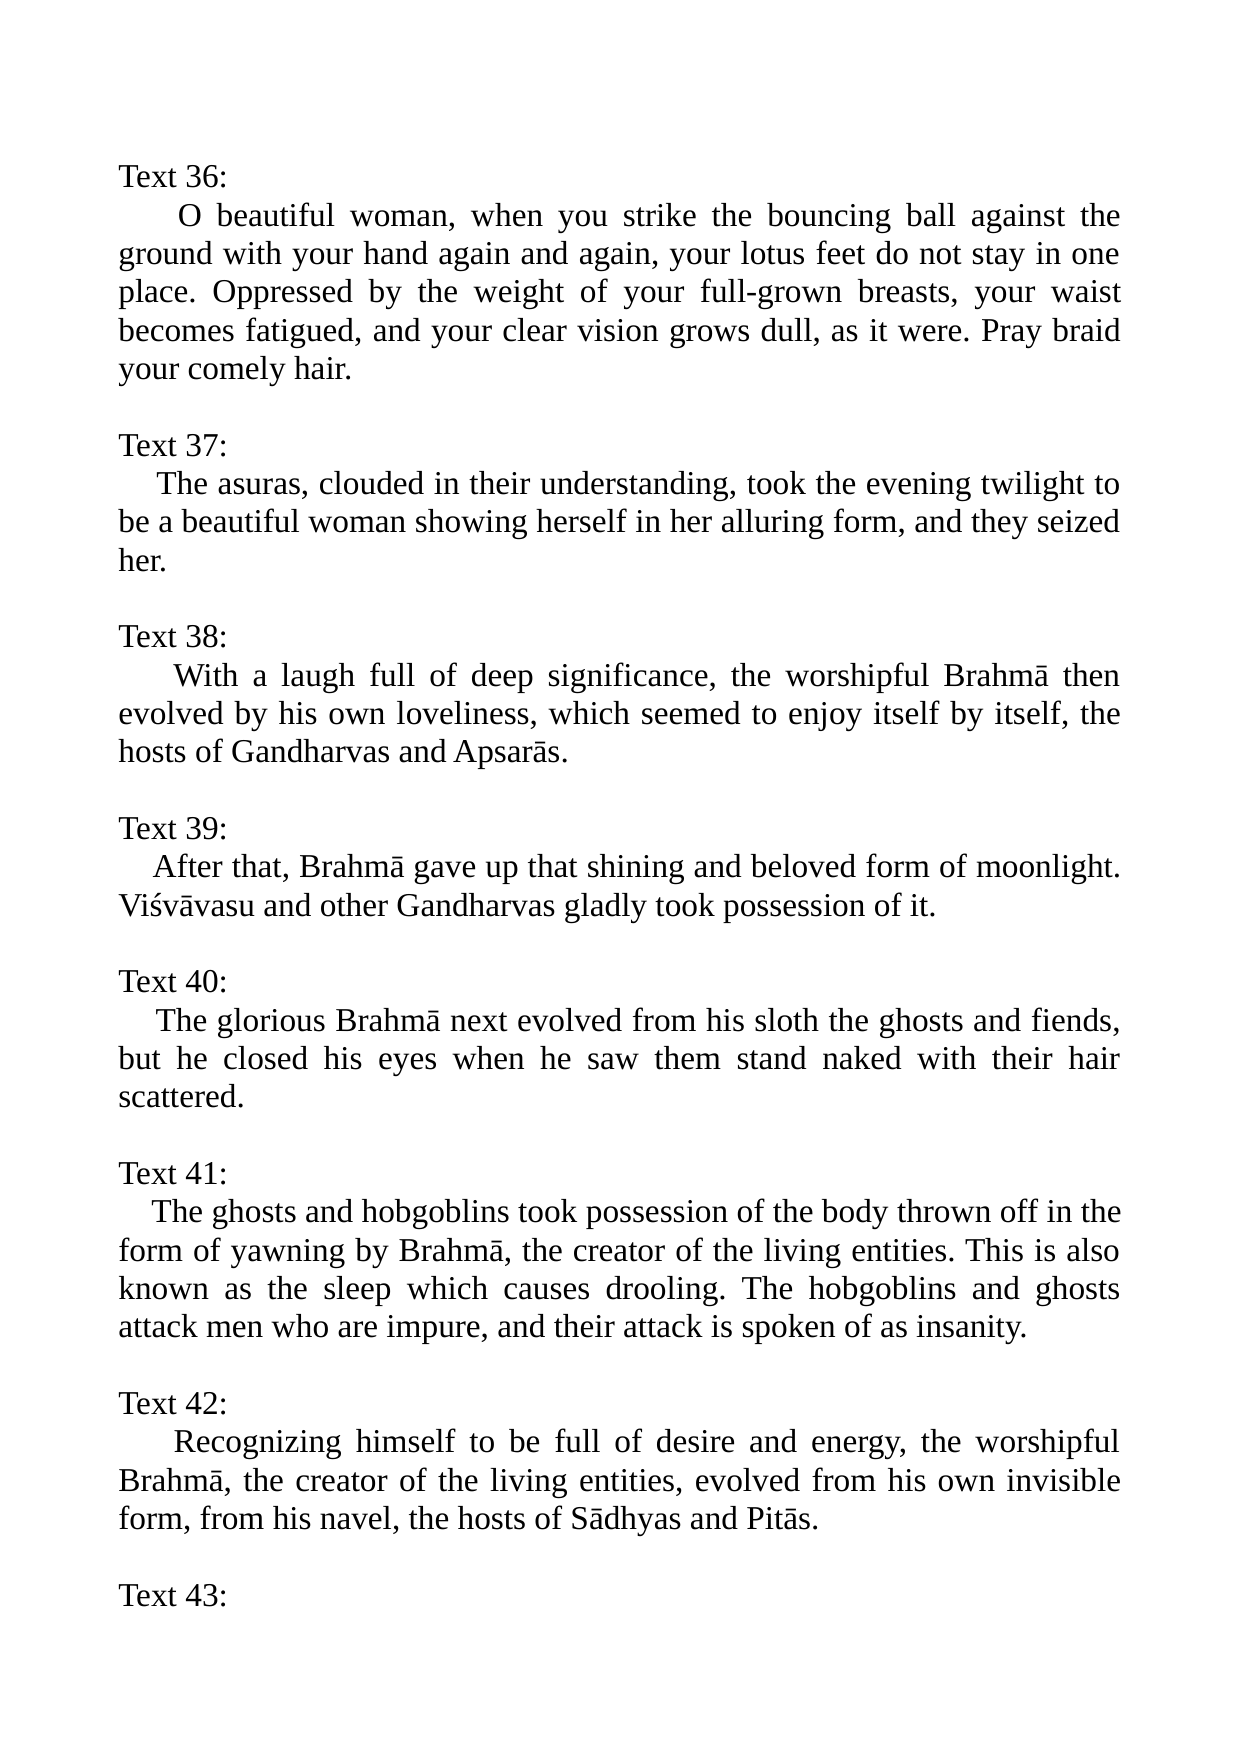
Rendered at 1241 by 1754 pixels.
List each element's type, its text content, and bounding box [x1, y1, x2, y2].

text Text 42: [118, 1383, 1122, 1421]
text With a laugh full of deep significance, the worshipful Brahmā then evolved by his own loveliness, which seemed to enjoy itself by itself, the hosts of Gandharvas and Apsarās. [118, 655, 1122, 770]
text Text 36: [118, 156, 1122, 195]
text Text 40: [118, 961, 1122, 1000]
text Text 43: [118, 1575, 1122, 1613]
text The ghosts and hobgoblins took possession of the body thrown off in the form of yawning by Brahmā, the creator of the living entities. This is also known as the sleep which causes drooling. The hobgoblins and ghosts attack men who are impure, and their attack is spoken of as insanity. [118, 1191, 1122, 1345]
text After that, Brahmā gave up that shining and beloved form of moonlight. Viśvāvasu and other Gandharvas gladly took possession of it. [118, 846, 1122, 923]
text Text 38: [118, 616, 1122, 655]
text Text 37: [118, 425, 1122, 463]
text O beautiful woman, when you strike the bouncing ball against the ground with your hand again and again, your lotus feet do not stay in one place. Oppressed by the weight of your full-grown breasts, your waist becomes fatigued, and your clear vision grows dull, as it were. Pray braid your comely hair. [118, 195, 1122, 386]
text The glorious Brahmā next evolved from his sloth the ghosts and fiends, but he closed his eyes when he saw them stand naked with their hair scattered. [118, 1000, 1122, 1115]
text Recognizing himself to be full of desire and energy, the worshipful Brahmā, the creator of the living entities, evolved from his own invisible form, from his navel, the hosts of Sādhyas and Pitās. [118, 1421, 1122, 1536]
text Text 41: [118, 1153, 1122, 1191]
text The asuras, clouded in their understanding, took the evening twilight to be a beautiful woman showing herself in her alluring form, and they seized her. [118, 463, 1122, 578]
text Text 39: [118, 808, 1122, 846]
